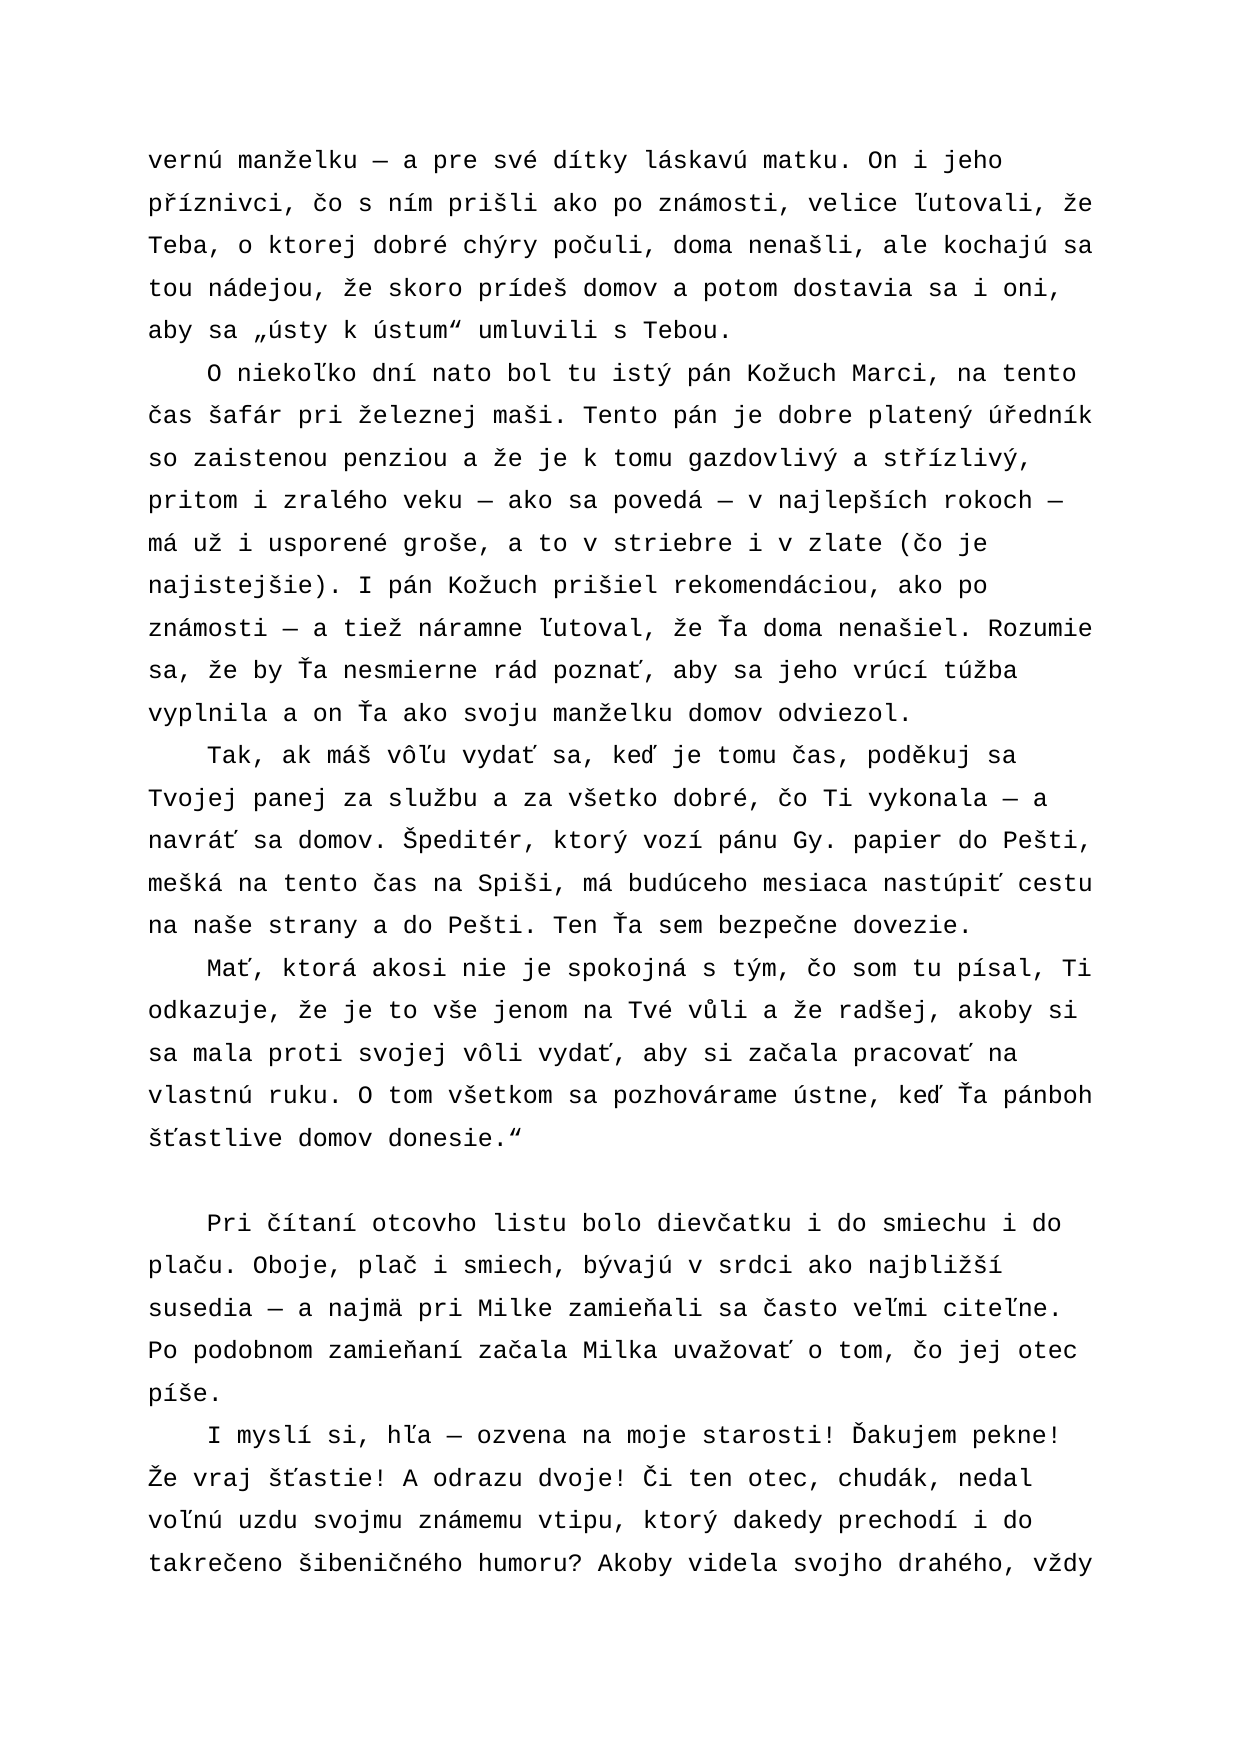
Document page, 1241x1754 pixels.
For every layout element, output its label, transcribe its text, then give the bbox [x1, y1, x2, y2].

text vernú manželku — a pre své dítky láskavú matku. On i jeho příznivci, čo s ním prišli ako po známosti, velice ľutovali, že Teba, o ktorej dobré chýry počuli, doma nenašli, ale kochajú sa tou nádejou, že skoro prídeš domov a potom dostavia sa i oni, aby sa „ústy k ústum“ umluvili s Tebou. [148, 148, 1093, 346]
text Tak, ak máš vôľu vydať sa, keď je tomu čas, poděkuj sa Tvojej panej za službu a za všetko dobré, čo Ti vykonala — a navráť sa domov. Špeditér, ktorý vozí pánu Gy. papier do Pešti, mešká na tento čas na Spiši, má budúceho mesiaca nastúpiť cestu na naše strany a do Pešti. Ten Ťa sem bezpečne dovezie. [148, 743, 1093, 941]
text O niekoľko dní nato bol tu istý pán Kožuch Marci, na tento čas šafár pri železnej maši. Tento pán je dobre platený úředník so zaistenou penziou a že je k tomu gazdovlivý a střízlivý, pritom i zralého veku — ako sa povedá — v najlepších rokoch — má už i usporené groše, a to v striebre i v zlate (čo je najistejšie). I pán Kožuch prišiel rekomendáciou, ako po známosti — a tiež náramne ľutoval, že Ťa doma nenašiel. Rozumie sa, že by Ťa nesmierne rád poznať, aby sa jeho vrúcí túžba vyplnila a on Ťa ako svoju manželku domov odviezol. [148, 360, 1093, 728]
text I myslí si, hľa — ozvena na moje starosti! Ďakujem pekne! Že vraj šťastie! A odrazu dvoje! Či ten otec, chudák, nedal voľnú uzdu svojmu známemu vtipu, ktorý dakedy prechodí i do takrečeno šibeničného humoru? Akoby videla svojho drahého, vždy [148, 1423, 1093, 1578]
text Mať, ktorá akosi nie je spokojná s tým, čo som tu písal, Ti odkazuje, že je to vše jenom na Tvé vůli a že radšej, akoby si sa mala proti svojej vôli vydať, aby si začala pracovať na vlastnú ruku. O tom všetkom sa pozhovárame ústne, keď Ťa pánboh šťastlive domov donesie.“ [148, 955, 1093, 1153]
text Pri čítaní otcovho listu bolo dievčatku i do smiechu i do plaču. Oboje, plač i smiech, bývajú v srdci ako najbližší susedia — a najmä pri Milke zamieňali sa často veľmi citeľne. Po podobnom zamieňaní začala Milka uvažovať o tom, čo jej otec píše. [148, 1210, 1093, 1408]
